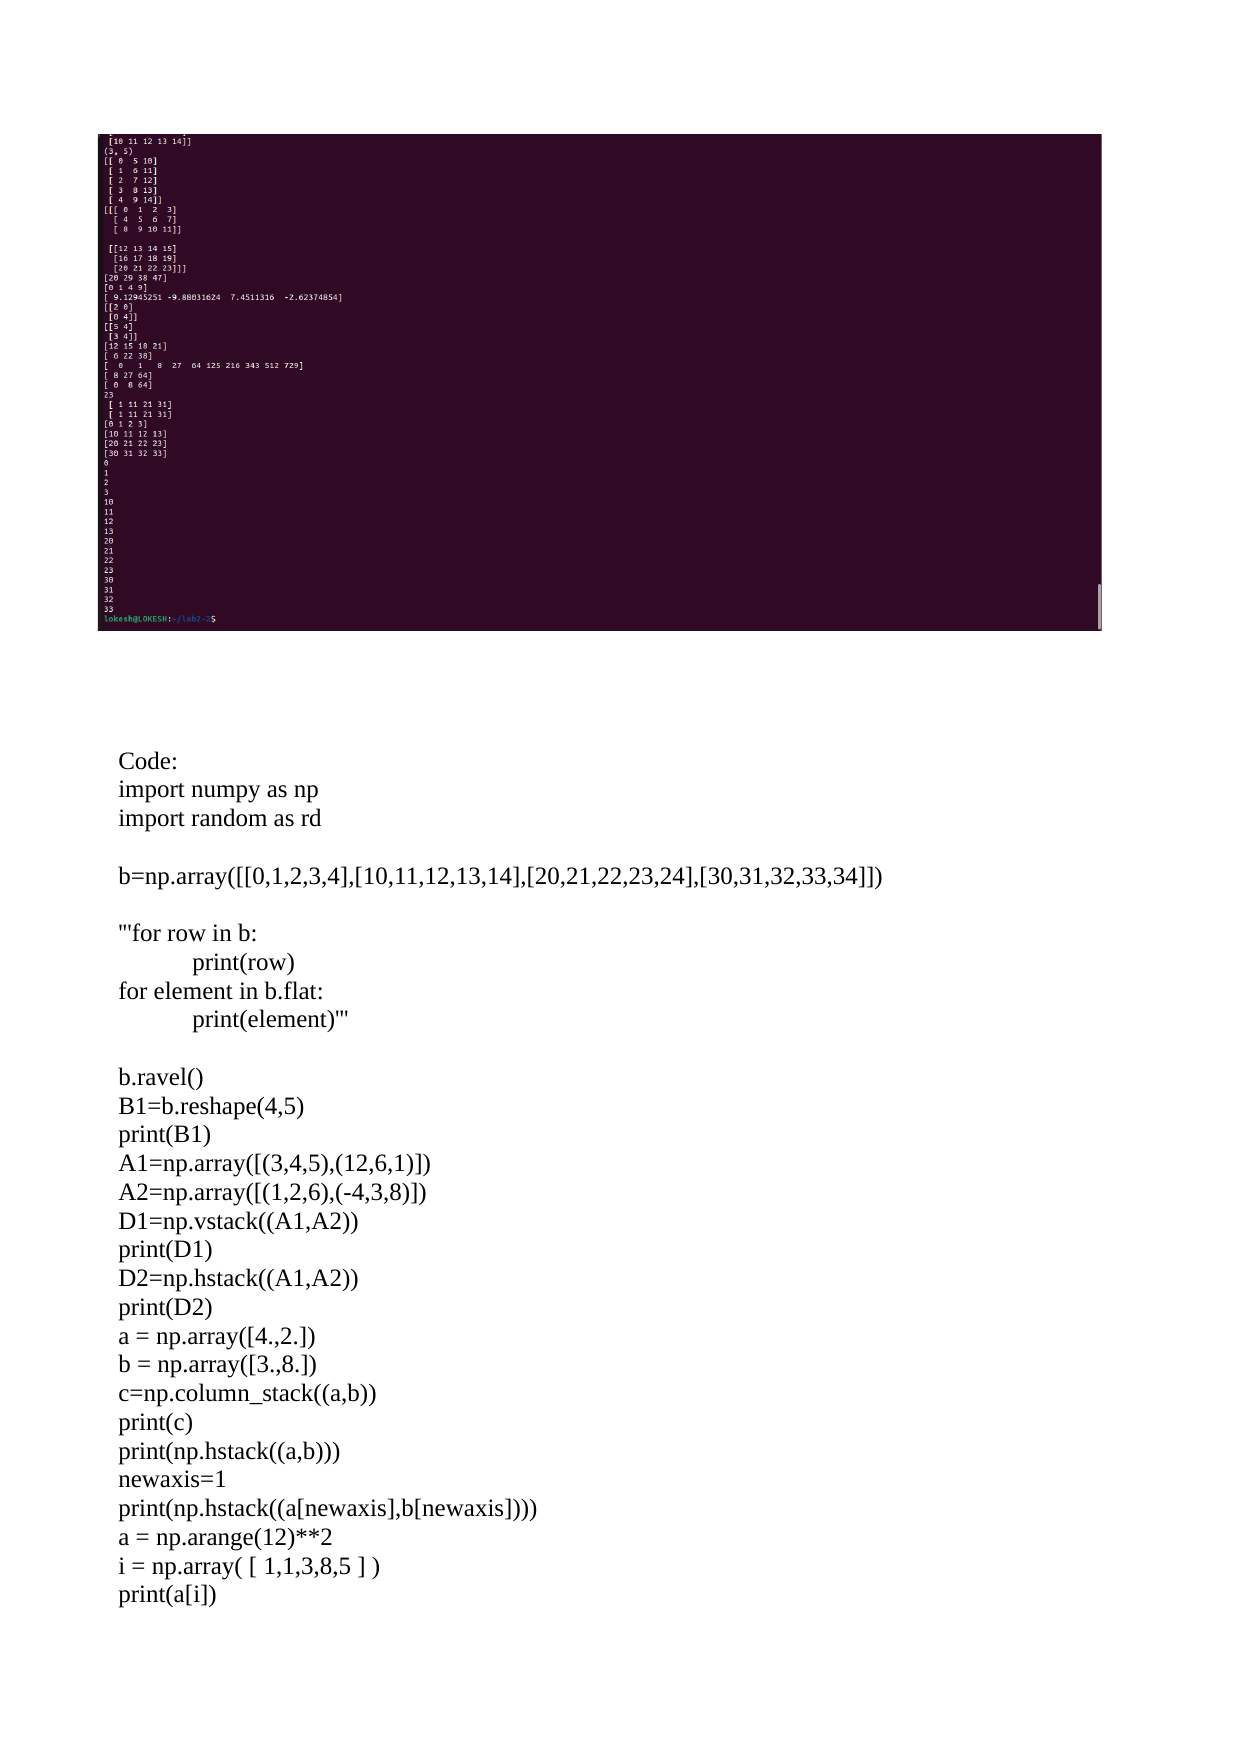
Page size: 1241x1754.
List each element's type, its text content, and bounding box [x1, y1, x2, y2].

picture [97, 134, 1102, 631]
text '''for row in b: [118, 918, 1122, 947]
text import random as rd [118, 803, 1122, 832]
text print(np.hstack((a,b))) [118, 1436, 1122, 1464]
text print(c) [118, 1407, 1122, 1436]
text a = np.array([4.,2.]) [118, 1321, 1122, 1349]
text b.ravel() [118, 1062, 1122, 1091]
text b=np.array([[0,1,2,3,4],[10,11,12,13,14],[20,21,22,23,24],[30,31,32,33,34]]) [118, 861, 1122, 889]
text c=np.column_stack((a,b)) [118, 1378, 1122, 1407]
text print(np.hstack((a[newaxis],b[newaxis]))) [118, 1493, 1122, 1522]
text print(row) [118, 947, 1122, 976]
text for element in b.flat: [118, 976, 1122, 1004]
text newaxis=1 [118, 1464, 1122, 1493]
text a = np.arange(12)**2 [118, 1522, 1122, 1551]
text Code: [118, 746, 1122, 774]
text print(element)''' [118, 1004, 1122, 1033]
text b = np.array([3.,8.]) [118, 1349, 1122, 1378]
text A1=np.array([(3,4,5),(12,6,1)]) [118, 1148, 1122, 1177]
text print(B1) [118, 1119, 1122, 1148]
text print(D2) [118, 1292, 1122, 1321]
text D1=np.vstack((A1,A2)) [118, 1206, 1122, 1234]
text A2=np.array([(1,2,6),(-4,3,8)]) [118, 1177, 1122, 1206]
text print(a[i]) [118, 1579, 1122, 1608]
text B1=b.reshape(4,5) [118, 1091, 1122, 1119]
text print(D1) [118, 1234, 1122, 1263]
text i = np.array( [ 1,1,3,8,5 ] ) [118, 1551, 1122, 1579]
text import numpy as np [118, 774, 1122, 803]
text D2=np.hstack((A1,A2)) [118, 1263, 1122, 1292]
